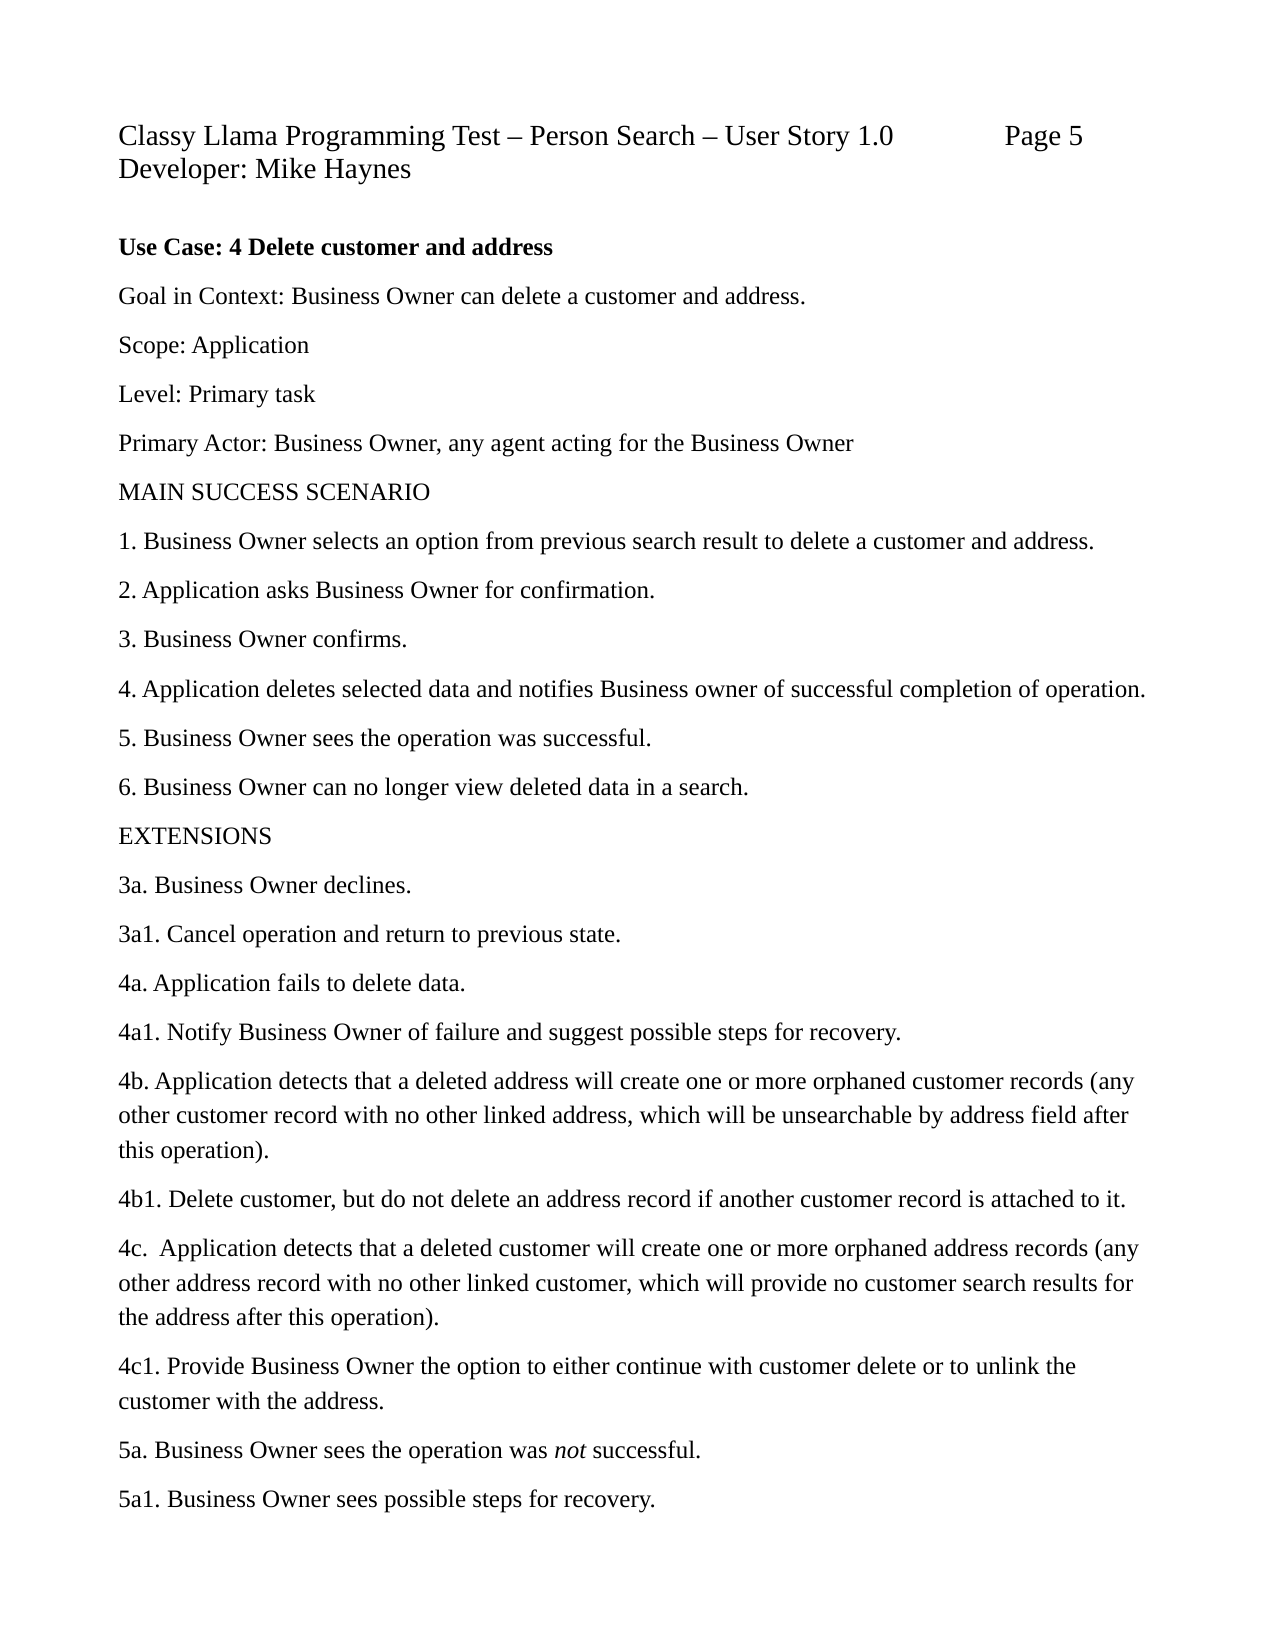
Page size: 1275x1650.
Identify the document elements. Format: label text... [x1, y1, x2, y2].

text Scope: Application [118, 330, 1157, 359]
text 3a. Business Owner declines. [118, 870, 1157, 899]
text 5. Business Owner sees the operation was successful. [118, 723, 1157, 751]
text EXTENSIONS [118, 821, 1157, 849]
text Level: Primary task [118, 379, 1157, 408]
text 5a. Business Owner sees the operation was not successful. [118, 1435, 1157, 1463]
text 4b1. Delete customer, but do not delete an address record if another customer record is attached to it. [118, 1184, 1157, 1213]
text 4c1. Provide Business Owner the option to either continue with customer delete or to unlink the customer with the address. [118, 1351, 1157, 1414]
text 3. Business Owner confirms. [118, 624, 1157, 653]
text 4a1. Notify Business Owner of failure and suggest possible steps for recovery. [118, 1017, 1157, 1046]
text MAIN SUCCESS SCENARIO [118, 477, 1157, 506]
text Goal in Context: Business Owner can delete a customer and address. [118, 281, 1157, 310]
text 1. Business Owner selects an option from previous search result to delete a customer and address. [118, 526, 1157, 555]
text 5a1. Business Owner sees possible steps for recovery. [118, 1484, 1157, 1513]
text Developer: Mike Haynes [118, 152, 1157, 185]
text 4b. Application detects that a deleted address will create one or more orphaned customer records (any other customer record with no other linked address, which will be unsearchable by address field after this operation). [118, 1066, 1157, 1164]
text 3a1. Cancel operation and return to previous state. [118, 919, 1157, 948]
text Classy Llama Programming Test – Person Search – User Story 1.0 Page 5 [118, 118, 1157, 152]
text 4a. Application fails to delete data. [118, 968, 1157, 997]
text Primary Actor: Business Owner, any agent acting for the Business Owner [118, 428, 1157, 457]
text 4. Application deletes selected data and notifies Business owner of successful completion of operation. [118, 674, 1157, 702]
text Use Case: 4 Delete customer and address [118, 232, 1157, 261]
text 6. Business Owner can no longer view deleted data in a search. [118, 772, 1157, 801]
text 4c. Application detects that a deleted customer will create one or more orphaned address records (any other address record with no other linked customer, which will provide no customer search results for the address after this operation). [118, 1233, 1157, 1331]
text 2. Application asks Business Owner for confirmation. [118, 576, 1157, 604]
